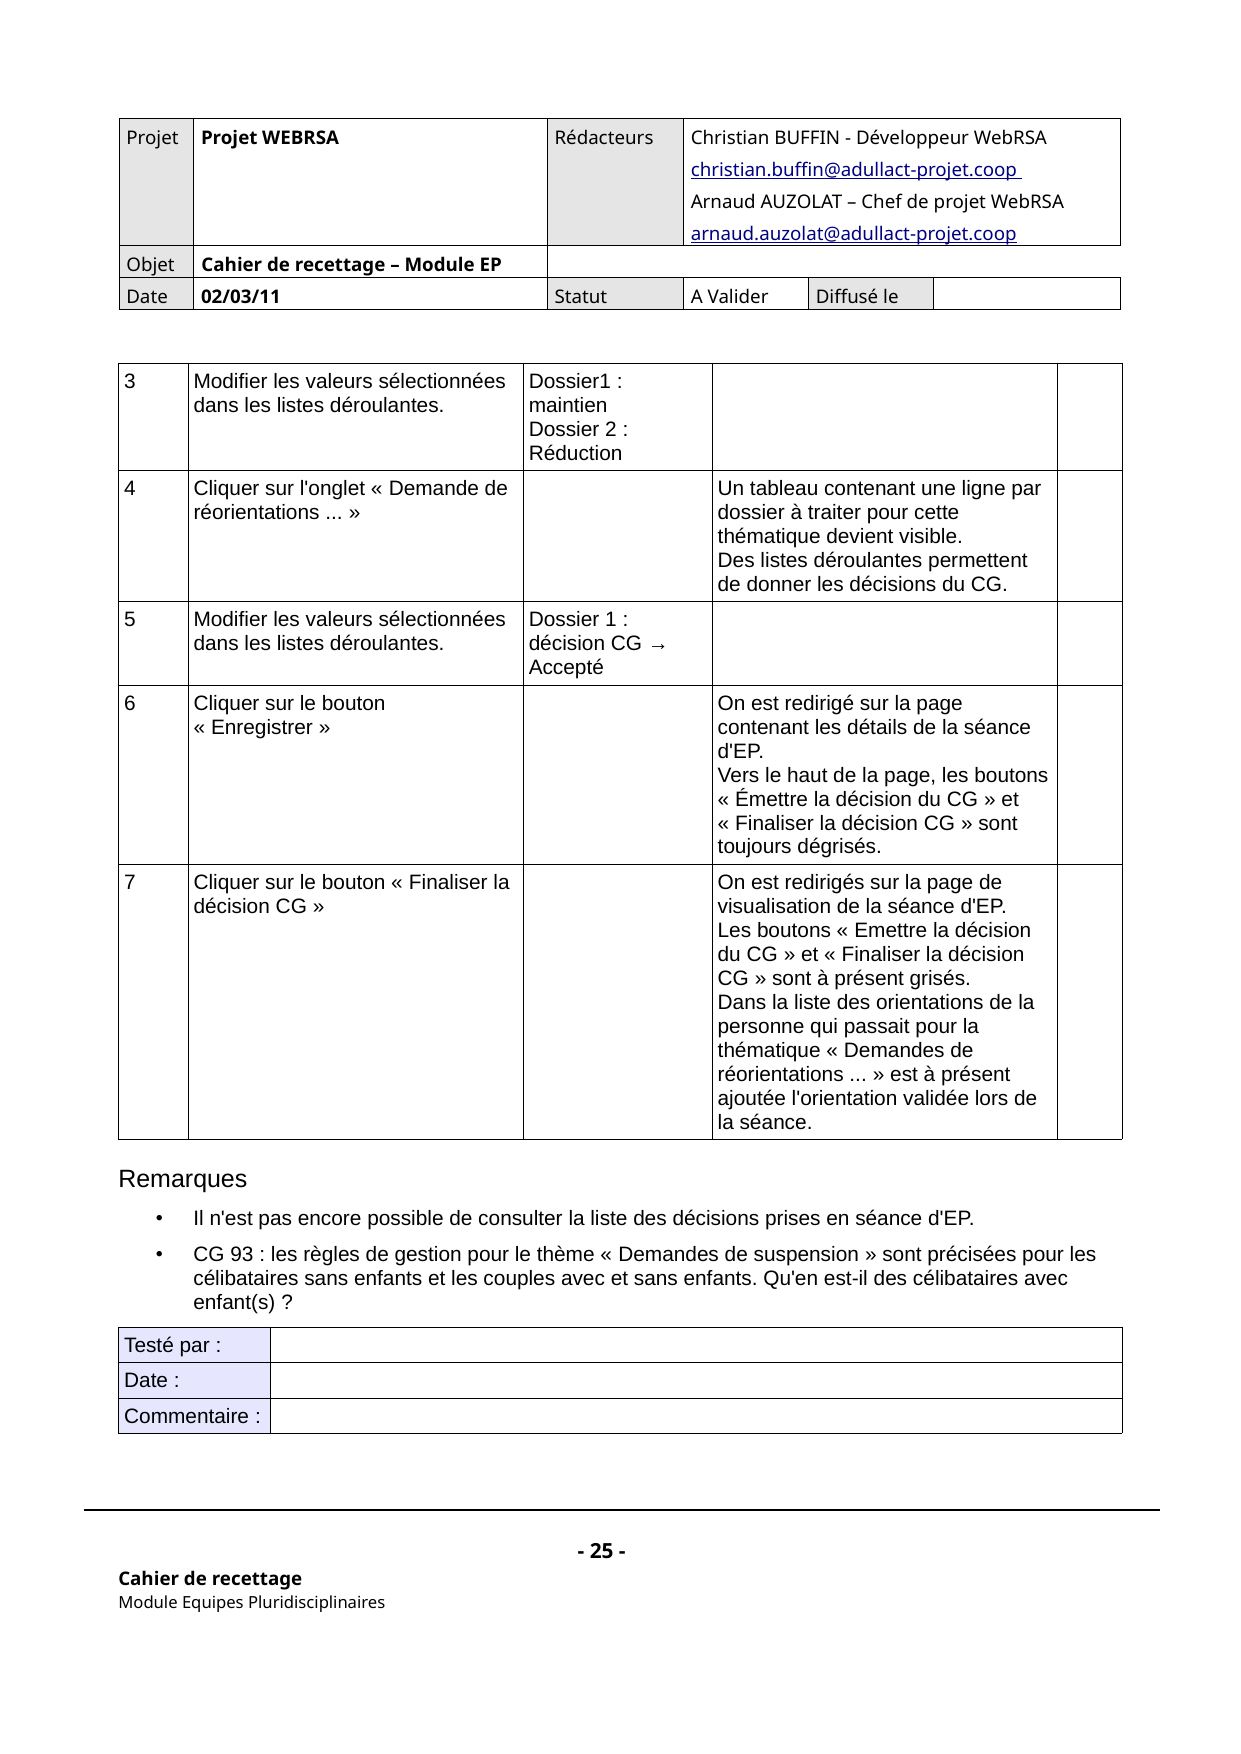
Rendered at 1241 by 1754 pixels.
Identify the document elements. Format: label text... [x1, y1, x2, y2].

table_cell [524, 686, 712, 864]
list Il n'est pas encore possible de consulter la liste des décisions prises en séance d'EP. [156, 1206, 1122, 1229]
table_cell 7 [119, 865, 188, 1139]
subtitle Remarques [118, 1164, 1122, 1193]
table_cell [713, 364, 1057, 470]
table_cell 6 [119, 686, 188, 864]
table_cell Cliquer sur le bouton « Enregistrer » [189, 686, 523, 864]
table_cell [1058, 865, 1122, 1139]
table_cell On est redirigé sur la page contenant les détails de la séance d'EP. Vers le haut de la page, les boutons « Émettre la décision du CG » et « Finaliser la décision CG » sont toujours dégrisés. [713, 686, 1057, 864]
table_cell Dossier1 : maintien Dossier 2 : Réduction [524, 364, 712, 470]
table_cell Modifier les valeurs sélectionnées dans les listes déroulantes. [189, 602, 523, 685]
table_cell Modifier les valeurs sélectionnées dans les listes déroulantes. [189, 364, 523, 470]
table_cell Cliquer sur le bouton « Finaliser la décision CG » [189, 865, 523, 1139]
table_cell [1058, 364, 1122, 470]
table_cell 5 [119, 602, 188, 685]
table_header [271, 1328, 1122, 1362]
table_cell Date : [119, 1363, 270, 1398]
table_cell Cliquer sur l'onglet « Demande de réorientations ... » [189, 471, 523, 601]
table_cell 3 [119, 364, 188, 470]
table_cell [524, 865, 712, 1139]
table_cell Commentaire : [119, 1399, 270, 1433]
list CG 93 : les règles de gestion pour le thème « Demandes de suspension » sont précisées pour les célibataires sans enfants et les couples avec et sans enfants. Qu'en est-il des célibataires avec enfant(s) ? [156, 1242, 1122, 1314]
table_cell [1058, 471, 1122, 601]
table_cell [713, 602, 1057, 685]
table_cell On est redirigés sur la page de visualisation de la séance d'EP. Les boutons « Emettre la décision du CG » et « Finaliser la décision CG » sont à présent grisés. Dans la liste des orientations de la personne qui passait pour la thématique « Demandes de réorientations ... » est à présent ajoutée l'orientation validée lors de la séance. [713, 865, 1057, 1139]
table_header Testé par : [119, 1328, 270, 1362]
table_cell [1058, 602, 1122, 685]
table_cell Dossier 1 : décision CG → Accepté [524, 602, 712, 685]
table_cell [1058, 686, 1122, 864]
table_cell [524, 471, 712, 601]
table_cell [271, 1399, 1122, 1433]
table_cell 4 [119, 471, 188, 601]
table_cell [271, 1363, 1122, 1398]
table_cell Un tableau contenant une ligne par dossier à traiter pour cette thématique devient visible. Des listes déroulantes permettent de donner les décisions du CG. [713, 471, 1057, 601]
